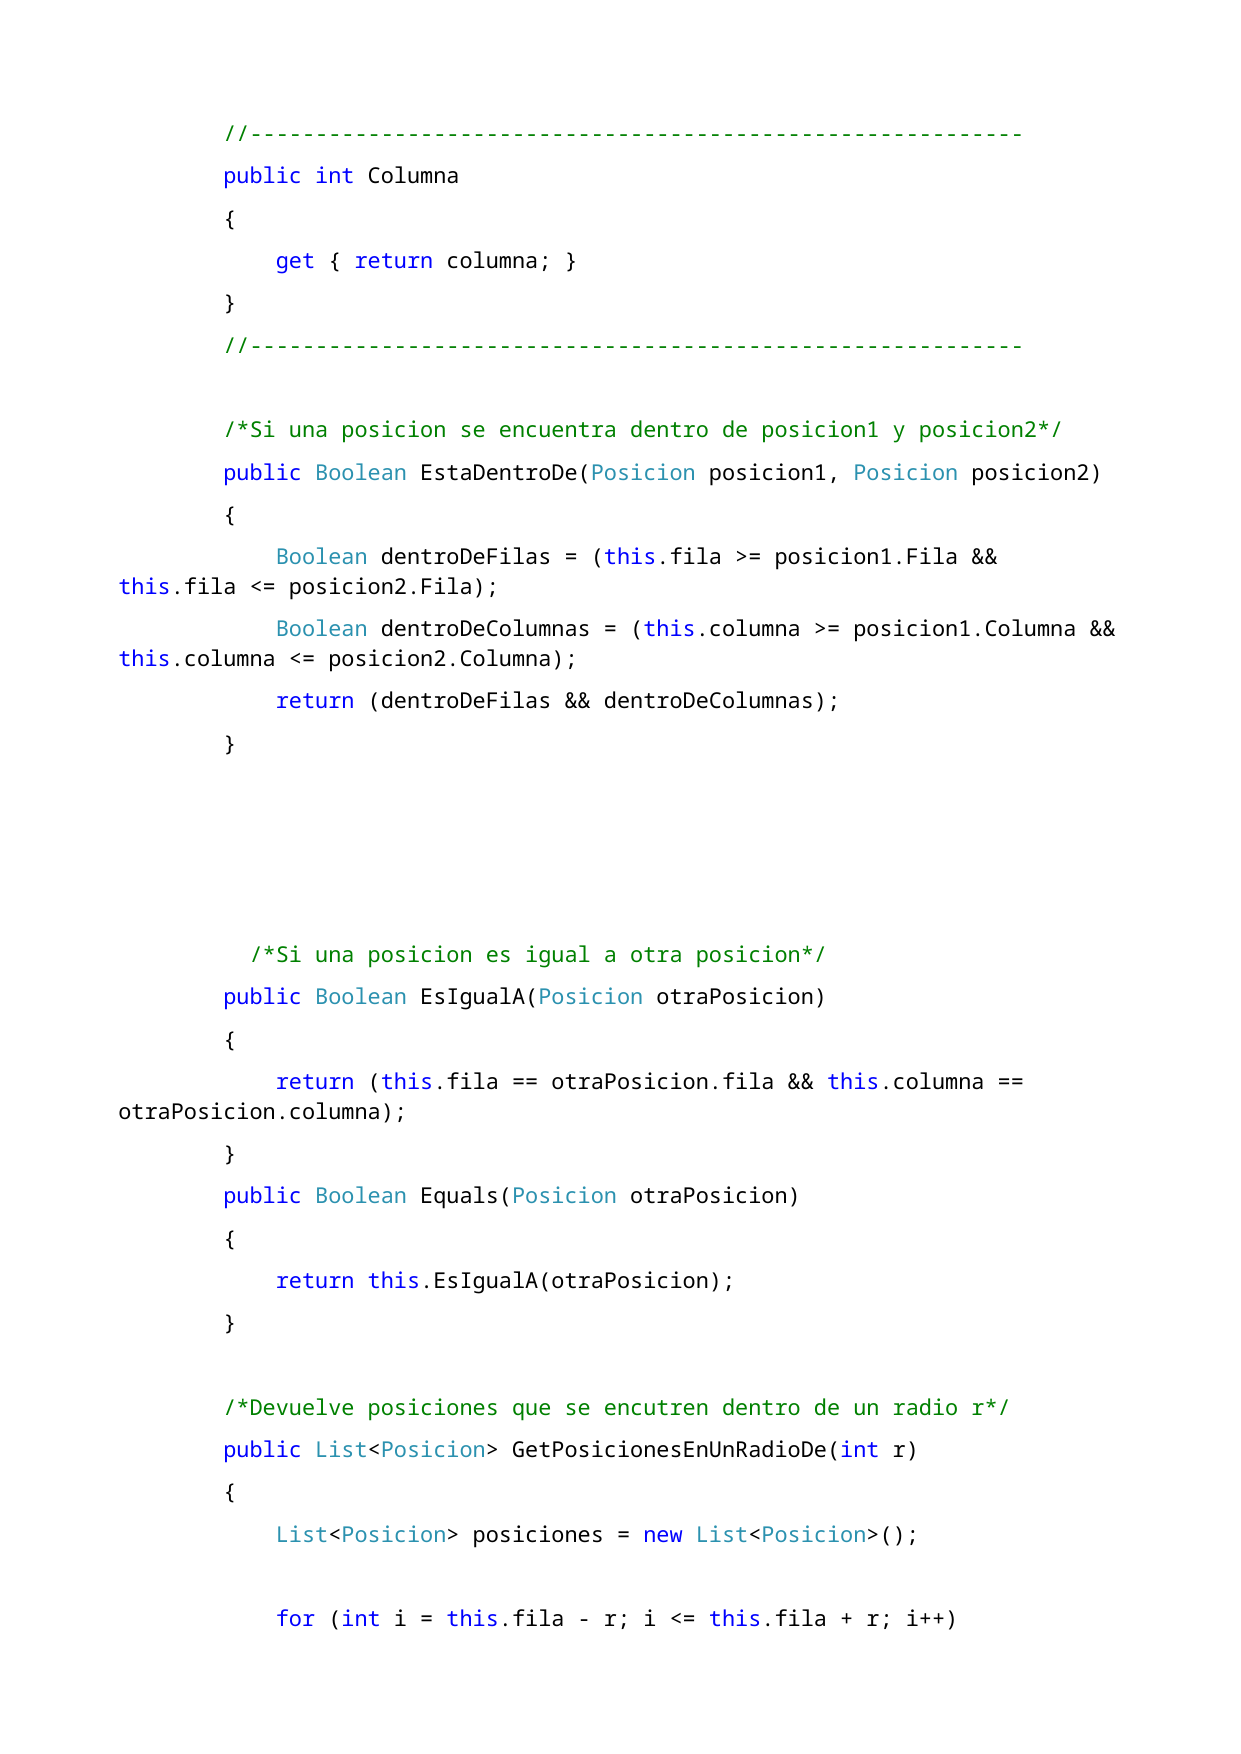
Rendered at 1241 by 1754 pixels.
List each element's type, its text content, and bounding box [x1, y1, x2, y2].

text /*Si una posicion es igual a otra posicion*/ [118, 939, 1122, 969]
text Boolean dentroDeFilas = (this.fila >= posicion1.Fila && this.fila <= posicion2.Fila); [118, 541, 1122, 601]
text { [118, 499, 1122, 528]
text get { return columna; } [118, 245, 1122, 275]
text public int Columna [118, 160, 1122, 190]
text public List<Posicion> GetPosicionesEnUnRadioDe(int r) [118, 1434, 1122, 1464]
text for (int i = this.fila - r; i <= this.fila + r; i++) [118, 1603, 1122, 1633]
text } [118, 287, 1122, 317]
text } [118, 1138, 1122, 1168]
text { [118, 1023, 1122, 1053]
text } [118, 1307, 1122, 1337]
text return this.EsIgualA(otraPosicion); [118, 1265, 1122, 1294]
text { [118, 203, 1122, 232]
text //----------------------------------------------------------- [118, 118, 1122, 148]
text } [118, 727, 1122, 757]
text public Boolean EsIgualA(Posicion otraPosicion) [118, 981, 1122, 1011]
text /*Devuelve posiciones que se encutren dentro de un radio r*/ [118, 1392, 1122, 1421]
text Boolean dentroDeColumnas = (this.columna >= posicion1.Columna && this.columna <= posicion2.Columna); [118, 613, 1122, 673]
text public Boolean EstaDentroDe(Posicion posicion1, Posicion posicion2) [118, 456, 1122, 486]
text List<Posicion> posiciones = new List<Posicion>(); [118, 1518, 1122, 1548]
text /*Si una posicion se encuentra dentro de posicion1 y posicion2*/ [118, 414, 1122, 444]
text { [118, 1476, 1122, 1506]
text public Boolean Equals(Posicion otraPosicion) [118, 1180, 1122, 1210]
text return (this.fila == otraPosicion.fila && this.columna == otraPosicion.columna); [118, 1066, 1122, 1125]
text //----------------------------------------------------------- [118, 329, 1122, 359]
text return (dentroDeFilas && dentroDeColumnas); [118, 685, 1122, 715]
text { [118, 1222, 1122, 1252]
